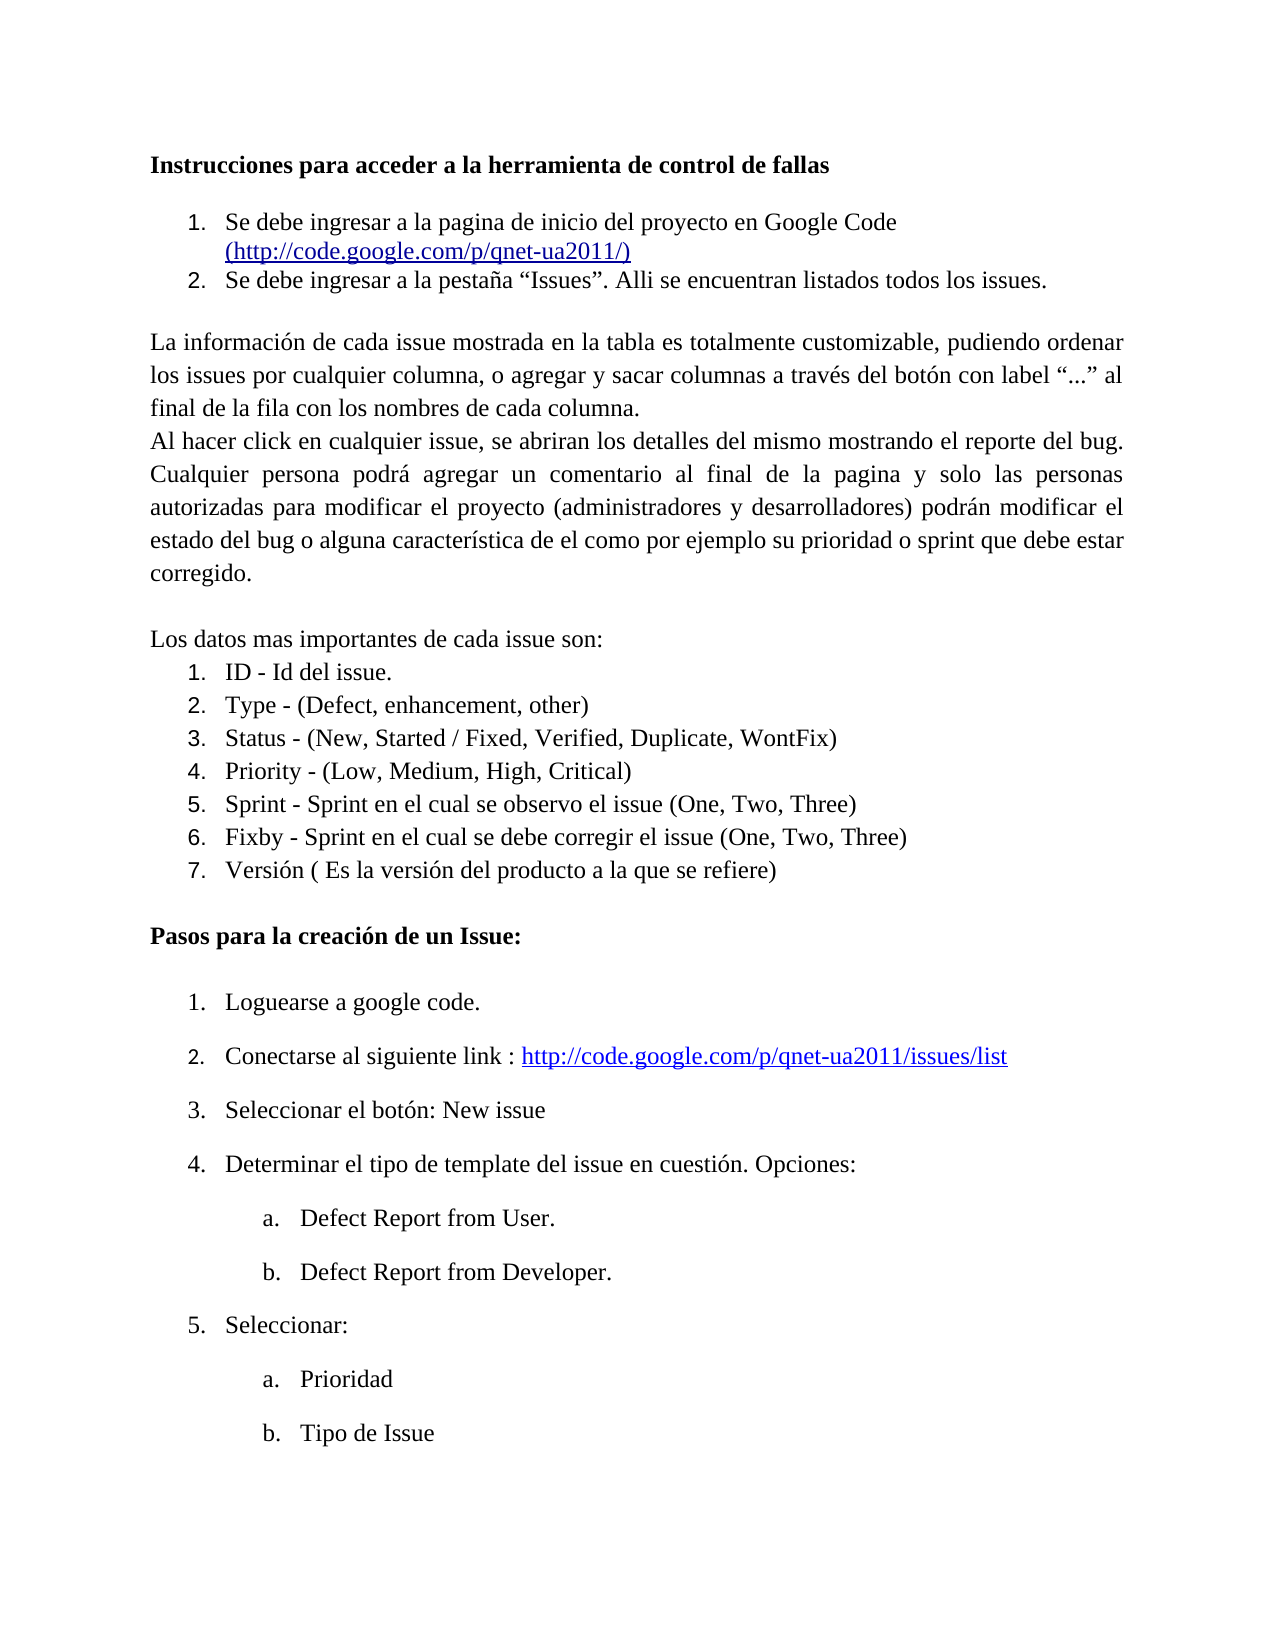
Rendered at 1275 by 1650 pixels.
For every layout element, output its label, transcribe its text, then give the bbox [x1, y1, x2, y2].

list Sprint - Sprint en el cual se observo el issue (One, Two, Three) [187, 789, 1125, 818]
list Status - (New, Started / Fixed, Verified, Duplicate, WontFix) [187, 723, 1125, 752]
list Fixby - Sprint en el cual se debe corregir el issue (One, Two, Three) [187, 822, 1125, 851]
list Priority - (Low, Medium, High, Critical) [187, 756, 1125, 785]
text Pasos para la creación de un Issue: [150, 921, 1125, 950]
list Prioridad [262, 1364, 1125, 1393]
list Type - (Defect, enhancement, other) [187, 690, 1125, 719]
list Seleccionar el botón: New issue [187, 1095, 1125, 1124]
list Defect Report from Developer. [262, 1257, 1125, 1286]
list Versión ( Es la versión del producto a la que se refiere) [187, 855, 1125, 884]
text La información de cada issue mostrada en la tabla es totalmente customizable, pudiendo ordenar los issues por cualquier columna, o agregar y sacar columnas a través del botón con label “...” al final de la fila con los nombres de cada columna. [150, 327, 1125, 422]
list Conectarse al siguiente link : http://code.google.com/p/qnet-ua2011/issues/list [187, 1041, 1125, 1070]
list Tipo de Issue [262, 1418, 1125, 1447]
list Seleccionar: [187, 1311, 1125, 1339]
list Determinar el tipo de template del issue en cuestión. Opciones: [187, 1149, 1125, 1178]
list Se debe ingresar a la pagina de inicio del proyecto en Google Code (http://code.google.com/p/qnet-ua2011/) [187, 207, 1125, 265]
text Instrucciones para acceder a la herramienta de control de fallas [150, 150, 1125, 179]
list Defect Report from User. [262, 1203, 1125, 1232]
text Al hacer click en cualquier issue, se abriran los detalles del mismo mostrando el reporte del bug. Cualquier persona podrá agregar un comentario al final de la pagina y solo las personas autorizadas para modificar el proyecto (administradores y desarrolladores) podrán modificar el estado del bug o alguna característica de el como por ejemplo su prioridad o sprint que debe estar corregido. [150, 426, 1125, 587]
list Loguearse a google code. [187, 987, 1125, 1016]
list Se debe ingresar a la pestaña “Issues”. Alli se encuentran listados todos los issues. [187, 265, 1125, 294]
list ID - Id del issue. [187, 657, 1125, 686]
text Los datos mas importantes de cada issue son: [150, 624, 1125, 653]
